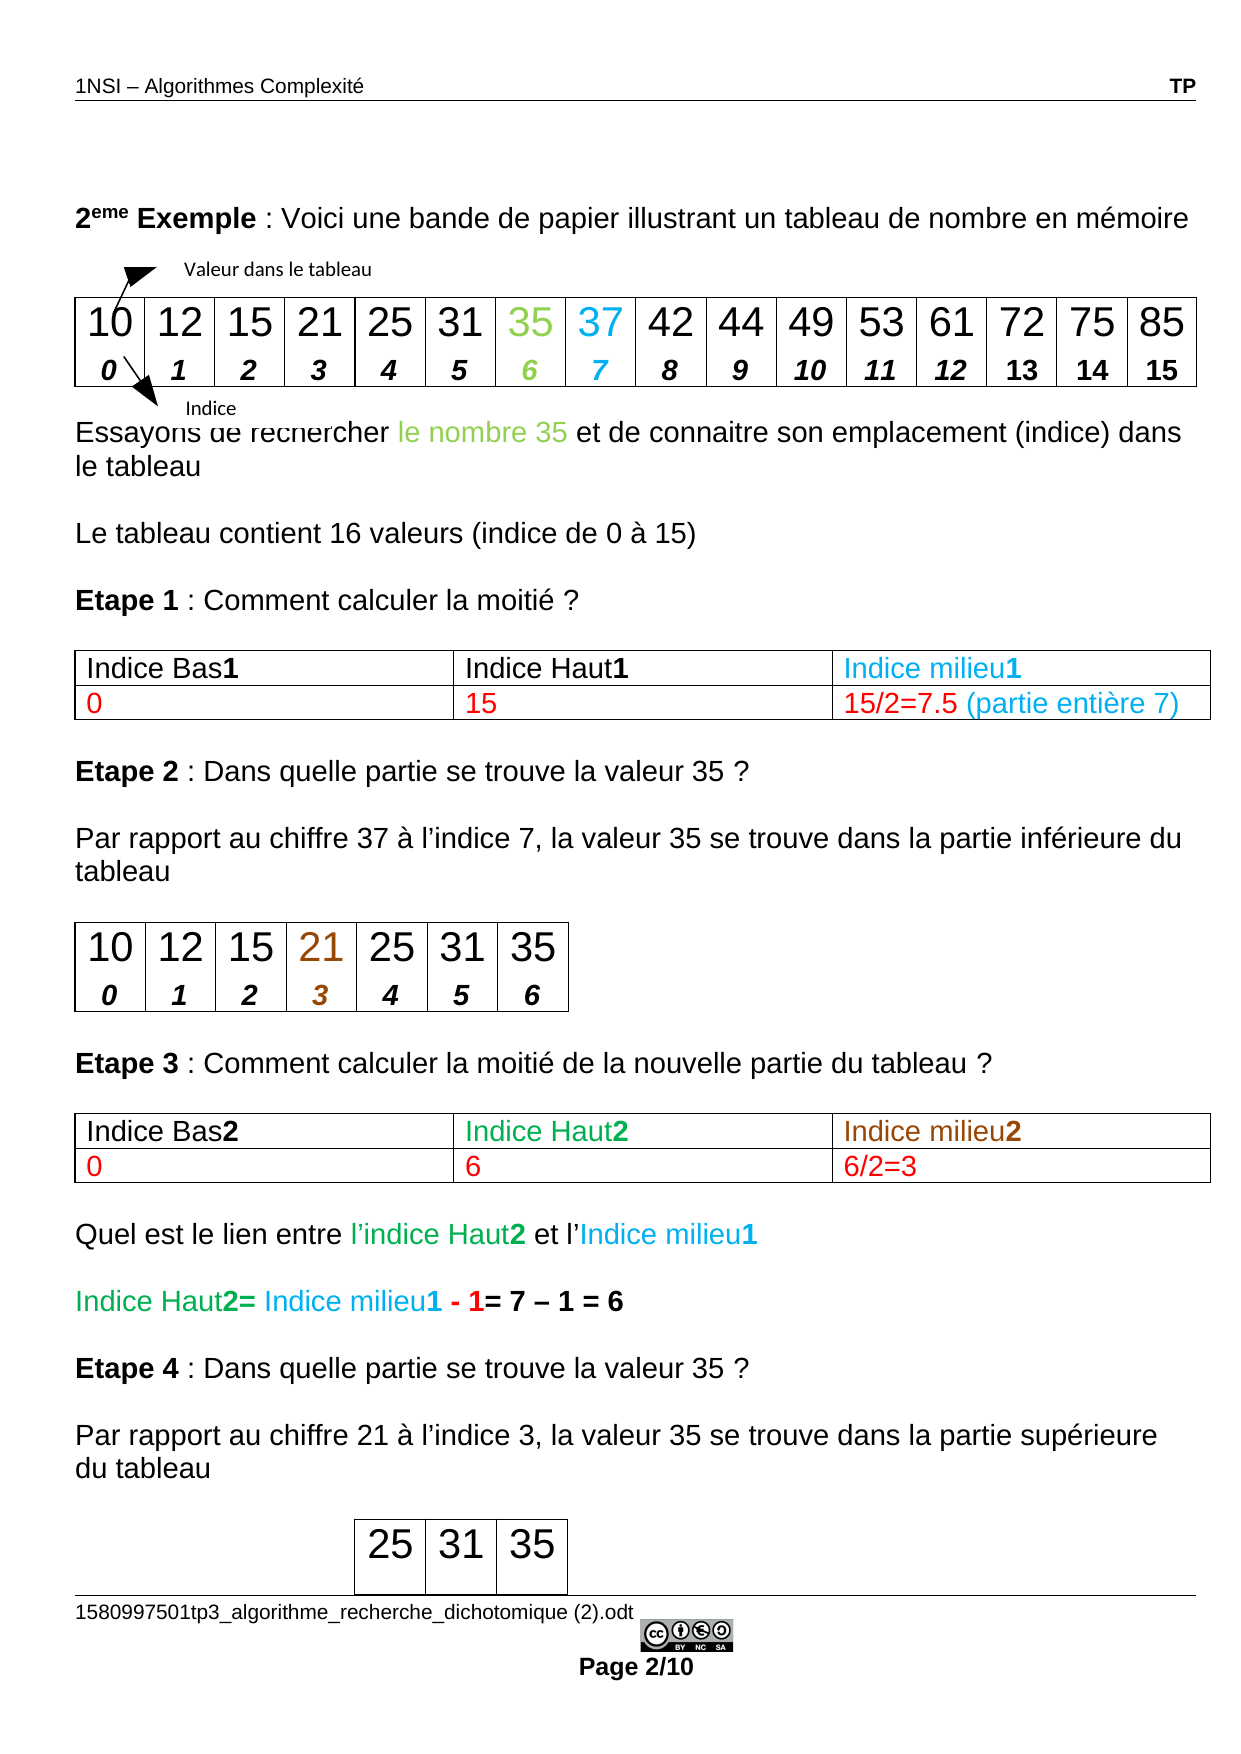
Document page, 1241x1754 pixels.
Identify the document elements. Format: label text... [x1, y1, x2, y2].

table_cell 6/2=3 [833, 1149, 1210, 1182]
table_header 37 7 [566, 298, 635, 386]
table_cell 6 [454, 1149, 832, 1182]
text Indice Haut2= Indice milieu1 - 1= 7 – 1 = 6 [75, 1284, 1196, 1317]
table_header 44 9 [707, 298, 776, 386]
table_header 31 [426, 1520, 496, 1593]
table_header 21 3 [287, 923, 356, 1011]
table_header 10 0 [76, 923, 145, 1011]
table_header Indice Bas2 [76, 1114, 453, 1147]
table_header Indice milieu1 [833, 651, 1210, 685]
table_cell 0 [76, 686, 453, 719]
table_cell 15/2=7.5 (partie entière 7) [833, 686, 1210, 719]
table_header 42 8 [636, 298, 706, 386]
text 2eme Exemple : Voici une bande de papier illustrant un tableau de nombre en mémoire [75, 201, 1196, 235]
text Essayons de rechercher le nombre 35 et de connaitre son emplacement (indice) dans le tableau [75, 415, 1196, 482]
text Etape 1 : Comment calculer la moitié ? [75, 583, 1196, 617]
table_header 10 0 [76, 298, 144, 386]
text Etape 4 : Dans quelle partie se trouve la valeur 35 ? [75, 1351, 1196, 1384]
table_header 35 6 [498, 923, 568, 1011]
table_header Indice Haut1 [454, 651, 832, 685]
text Etape 3 : Comment calculer la moitié de la nouvelle partie du tableau ? [75, 1046, 1196, 1079]
table_header Indice Haut2 [454, 1114, 832, 1147]
table_header 61 12 [917, 298, 986, 386]
table_header Indice Bas1 [76, 651, 453, 685]
table_header 25 4 [357, 923, 427, 1011]
text Le tableau contient 16 valeurs (indice de 0 à 15) [75, 516, 1196, 549]
table_cell 0 [76, 1149, 453, 1182]
table_header Indice milieu2 [833, 1114, 1210, 1147]
text Quel est le lien entre l’indice Haut2 et l’Indice milieu1 [75, 1217, 1196, 1250]
table_header 12 1 [146, 923, 215, 1011]
table_header 31 5 [426, 298, 495, 386]
text Par rapport au chiffre 37 à l’indice 7, la valeur 35 se trouve dans la partie inférieure du tableau [75, 821, 1196, 888]
table_header 85 15 [1128, 298, 1196, 386]
table_header 15 2 [215, 298, 284, 386]
table_header 75 14 [1057, 298, 1127, 386]
table_header 21 3 [285, 298, 354, 386]
table_cell 15 [454, 686, 832, 719]
table_header 31 5 [428, 923, 497, 1011]
table_header 25 4 [356, 298, 425, 386]
table_header 12 1 [145, 298, 214, 386]
picture [640, 1619, 734, 1652]
table_header 15 2 [216, 923, 286, 1011]
table_header 25 [355, 1520, 425, 1593]
table_header 35 [497, 1520, 567, 1593]
table_header 35 6 [496, 298, 565, 386]
table_header 72 13 [987, 298, 1056, 386]
table_header 53 11 [847, 298, 916, 386]
text Par rapport au chiffre 21 à l’indice 3, la valeur 35 se trouve dans la partie supérieure du tableau [75, 1418, 1196, 1485]
table_header 49 10 [777, 298, 846, 386]
text Etape 2 : Dans quelle partie se trouve la valeur 35 ? [75, 754, 1196, 787]
